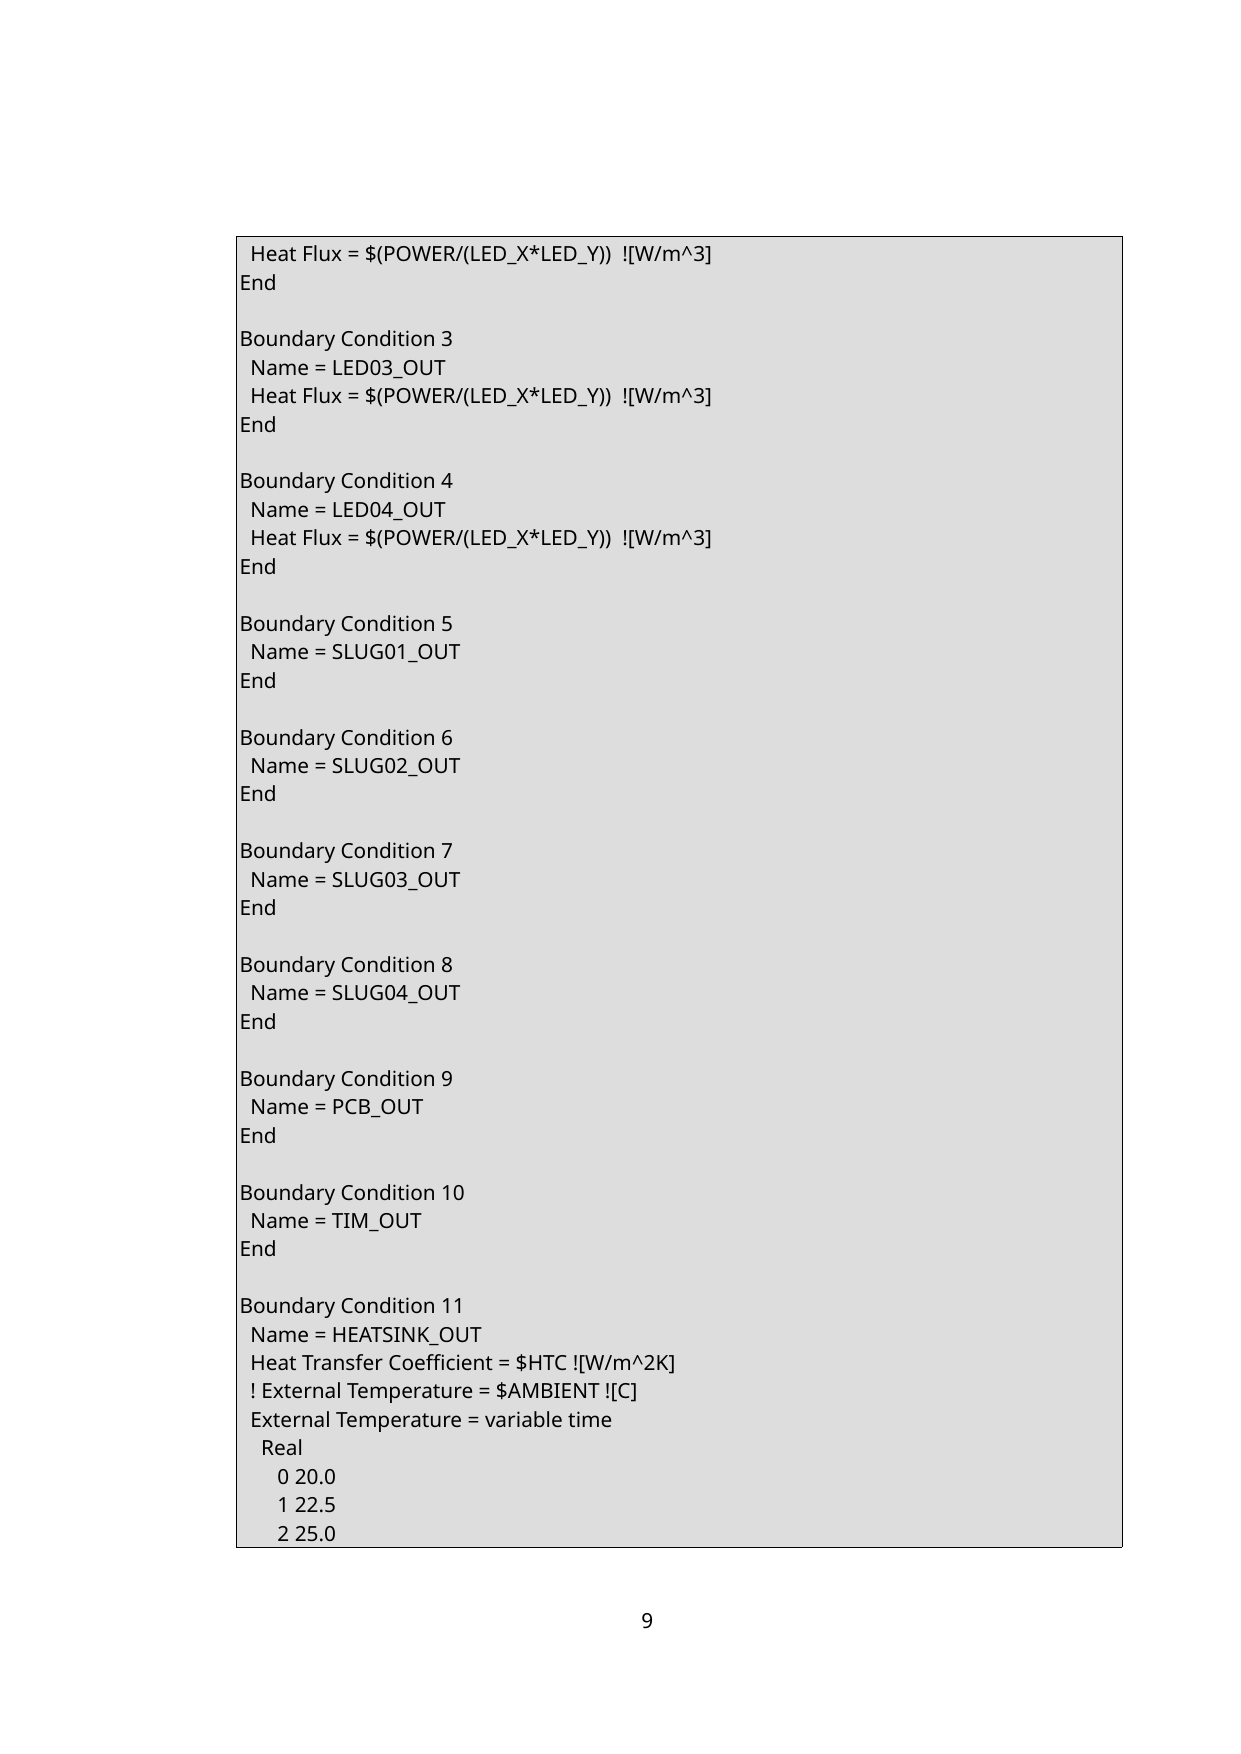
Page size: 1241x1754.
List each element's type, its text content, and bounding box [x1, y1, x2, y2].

text 0 20.0 [237, 1459, 1122, 1487]
text Name = SLUG02_OUT [237, 748, 1122, 776]
text Name = SLUG01_OUT [237, 634, 1122, 663]
text End [237, 663, 1122, 691]
text Name = LED03_OUT [237, 350, 1122, 378]
text Name = HEATSINK_OUT [237, 1317, 1122, 1345]
text End [237, 1004, 1122, 1032]
text External Temperature = variable time [237, 1402, 1122, 1431]
text End [237, 1231, 1122, 1260]
text Name = TIM_OUT [237, 1203, 1122, 1231]
text Boundary Condition 5 [237, 606, 1122, 634]
text Name = PCB_OUT [237, 1089, 1122, 1118]
text Heat Flux = $(POWER/(LED_X*LED_Y)) ![W/m^3] [237, 521, 1122, 549]
text Name = SLUG04_OUT [237, 976, 1122, 1004]
text End [237, 407, 1122, 435]
text Boundary Condition 11 [237, 1288, 1122, 1317]
text Boundary Condition 10 [237, 1174, 1122, 1203]
text Boundary Condition 3 [237, 321, 1122, 350]
text End [237, 264, 1122, 293]
text Heat Flux = $(POWER/(LED_X*LED_Y)) ![W/m^3] [237, 237, 1122, 264]
text Real [237, 1431, 1122, 1459]
text Boundary Condition 4 [237, 464, 1122, 492]
text End [237, 1118, 1122, 1146]
text Heat Transfer Coefficient = $HTC ![W/m^2K] [237, 1345, 1122, 1374]
text Boundary Condition 7 [237, 833, 1122, 862]
text End [237, 776, 1122, 805]
text Boundary Condition 8 [237, 947, 1122, 976]
text ! External Temperature = $AMBIENT ![C] [237, 1374, 1122, 1402]
text Name = SLUG03_OUT [237, 862, 1122, 890]
text End [237, 549, 1122, 577]
text Heat Flux = $(POWER/(LED_X*LED_Y)) ![W/m^3] [237, 378, 1122, 407]
text End [237, 890, 1122, 919]
text Boundary Condition 6 [237, 719, 1122, 748]
text 2 25.0 [237, 1516, 1122, 1547]
text 1 22.5 [237, 1487, 1122, 1516]
text Name = LED04_OUT [237, 492, 1122, 521]
text Boundary Condition 9 [237, 1061, 1122, 1089]
